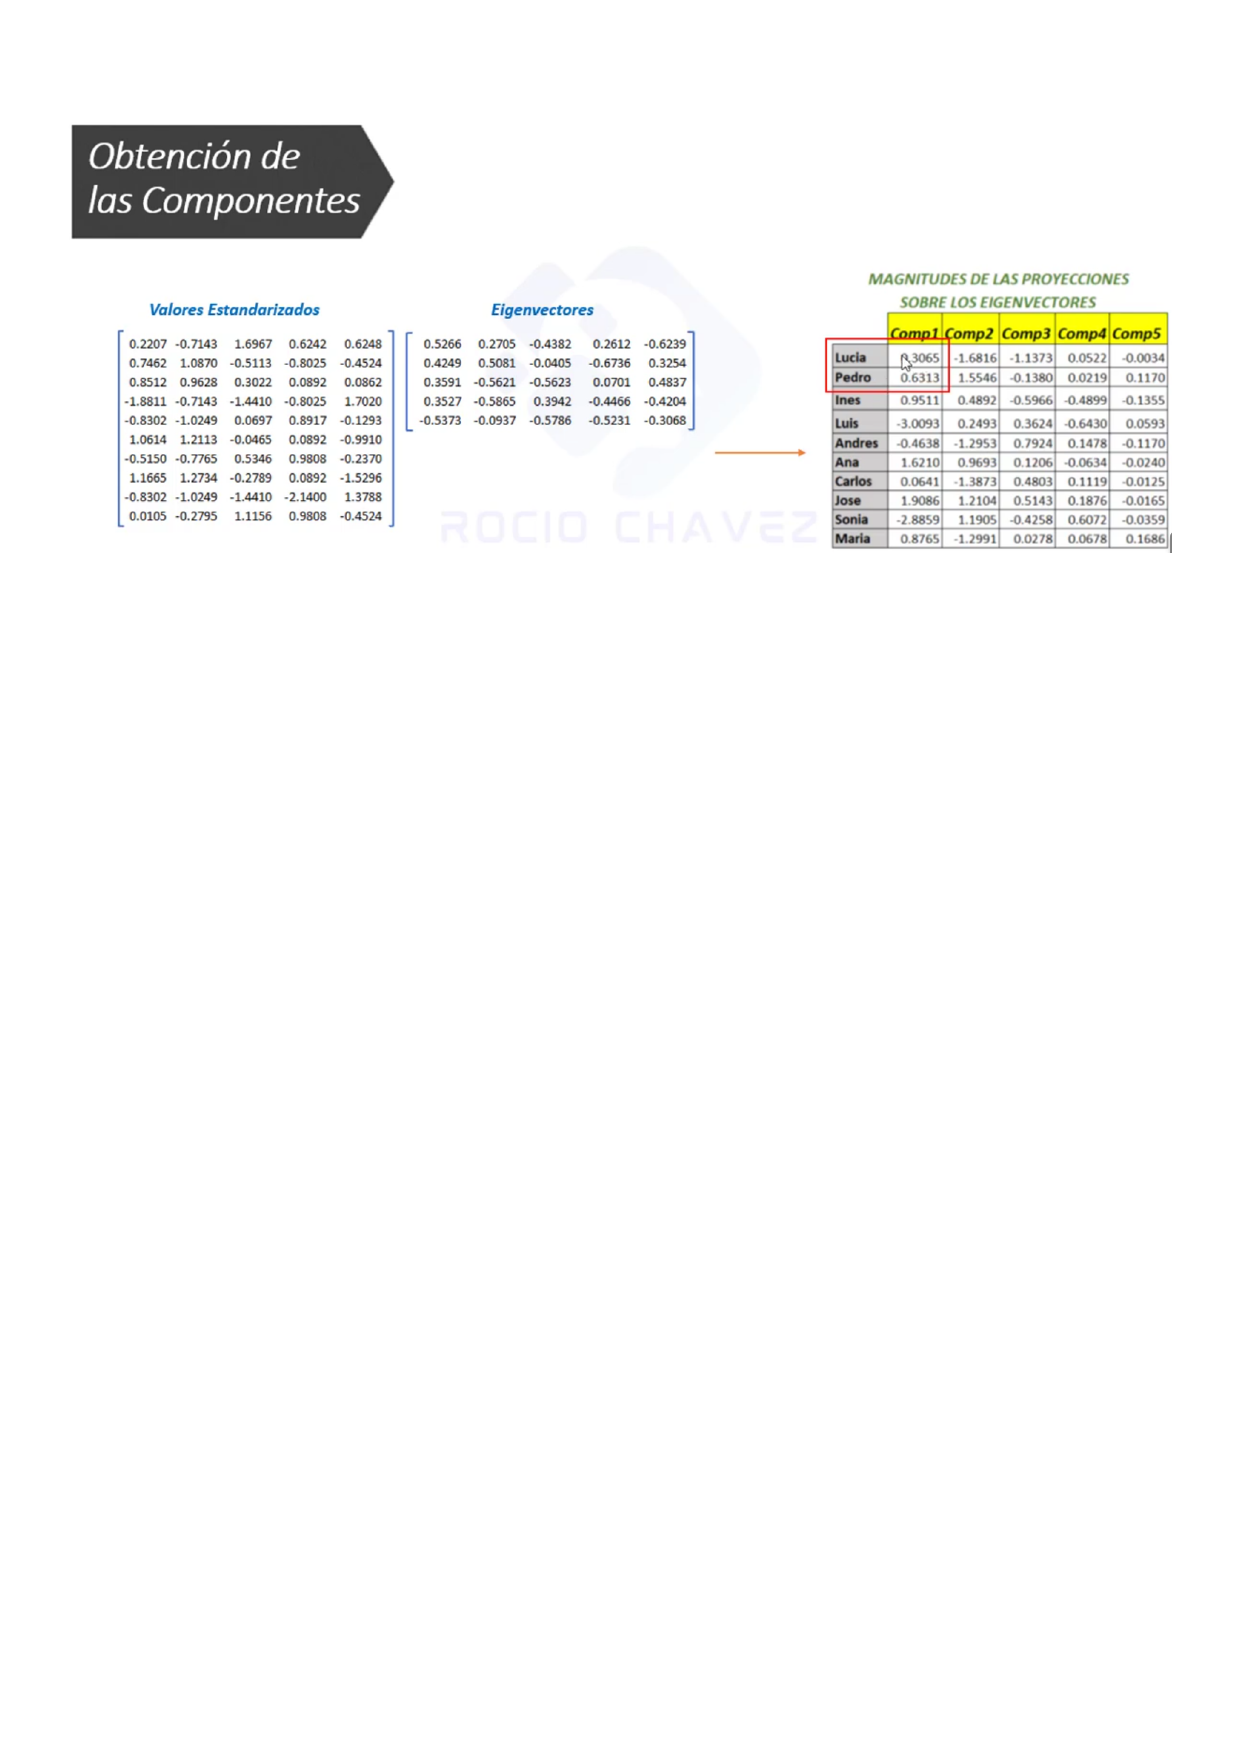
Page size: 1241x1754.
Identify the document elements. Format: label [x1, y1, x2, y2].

picture [68, 118, 1172, 553]
